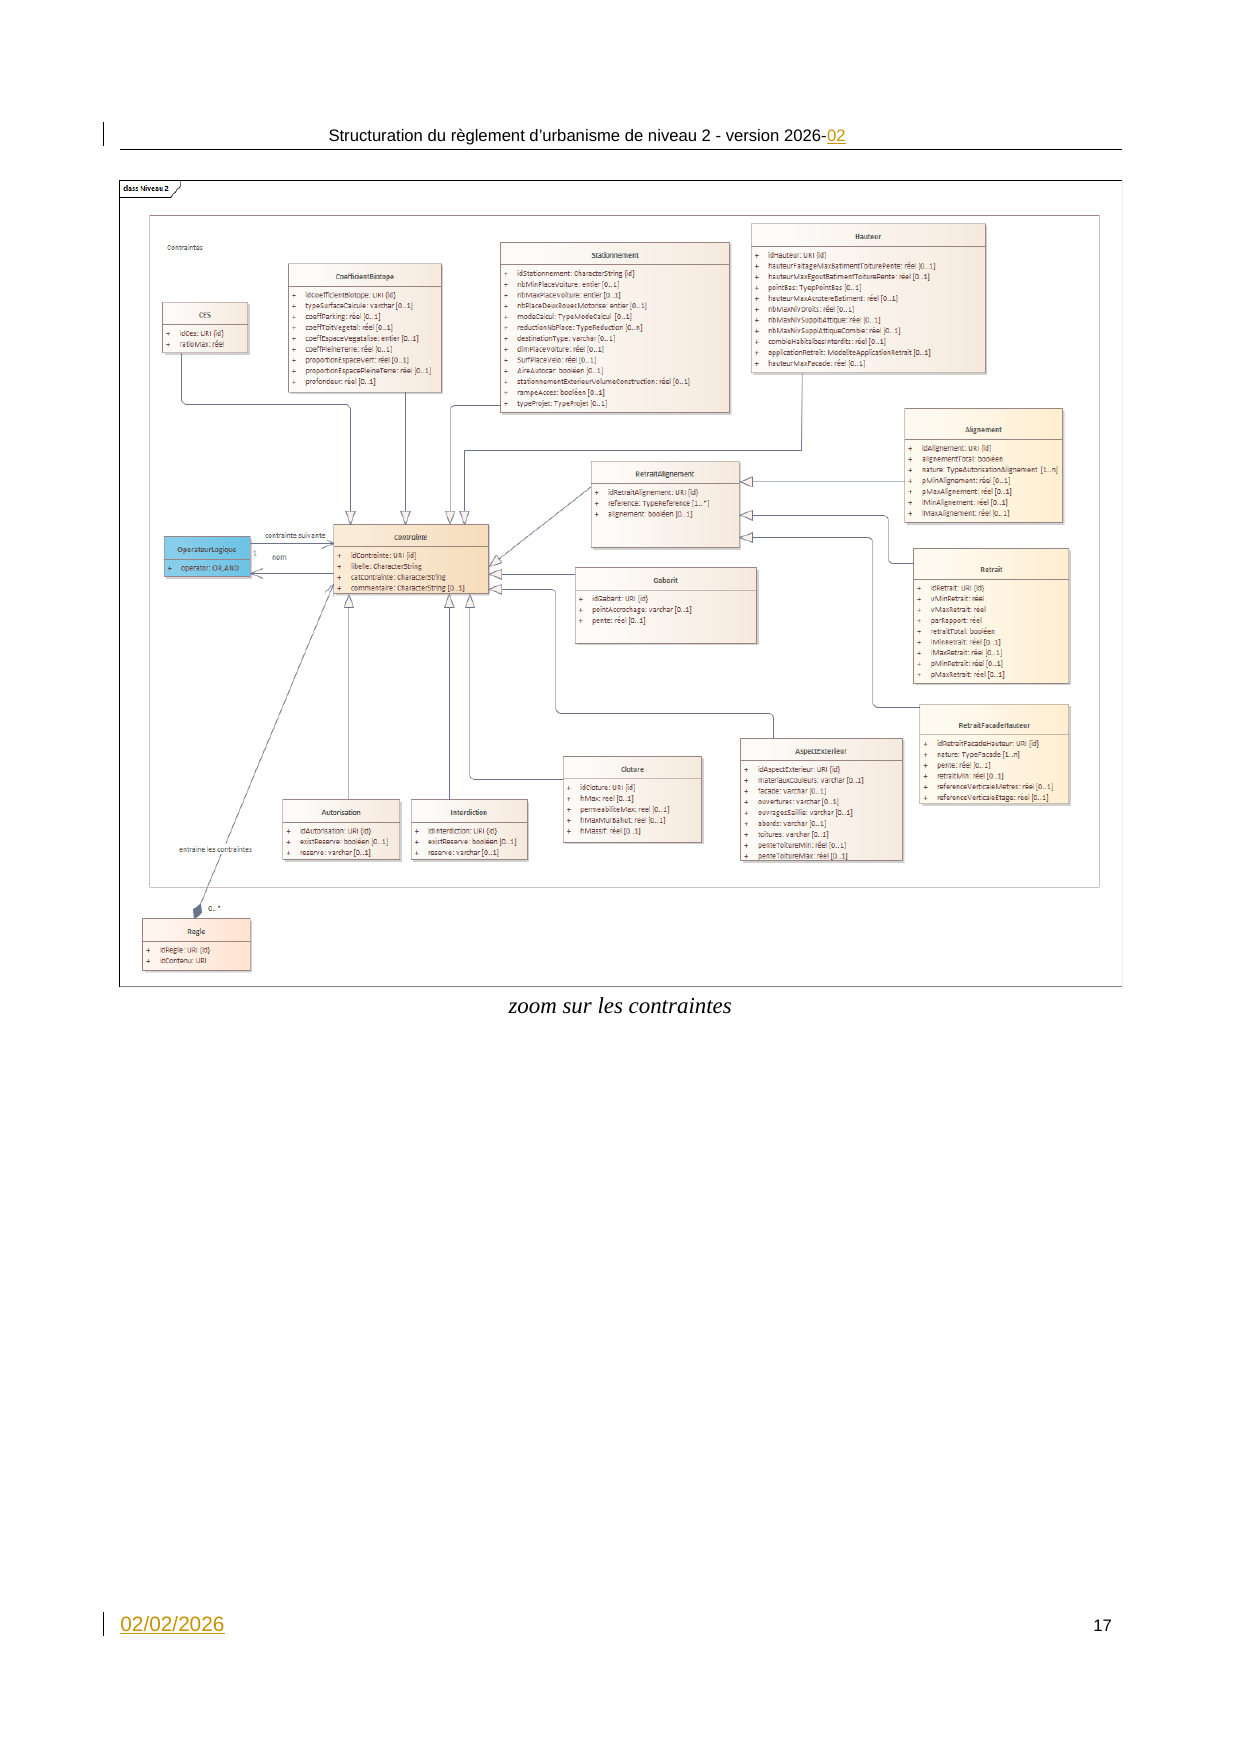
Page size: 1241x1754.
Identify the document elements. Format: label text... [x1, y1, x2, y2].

text zoom sur les contraintes [118, 993, 1122, 1019]
picture [118, 179, 1123, 987]
